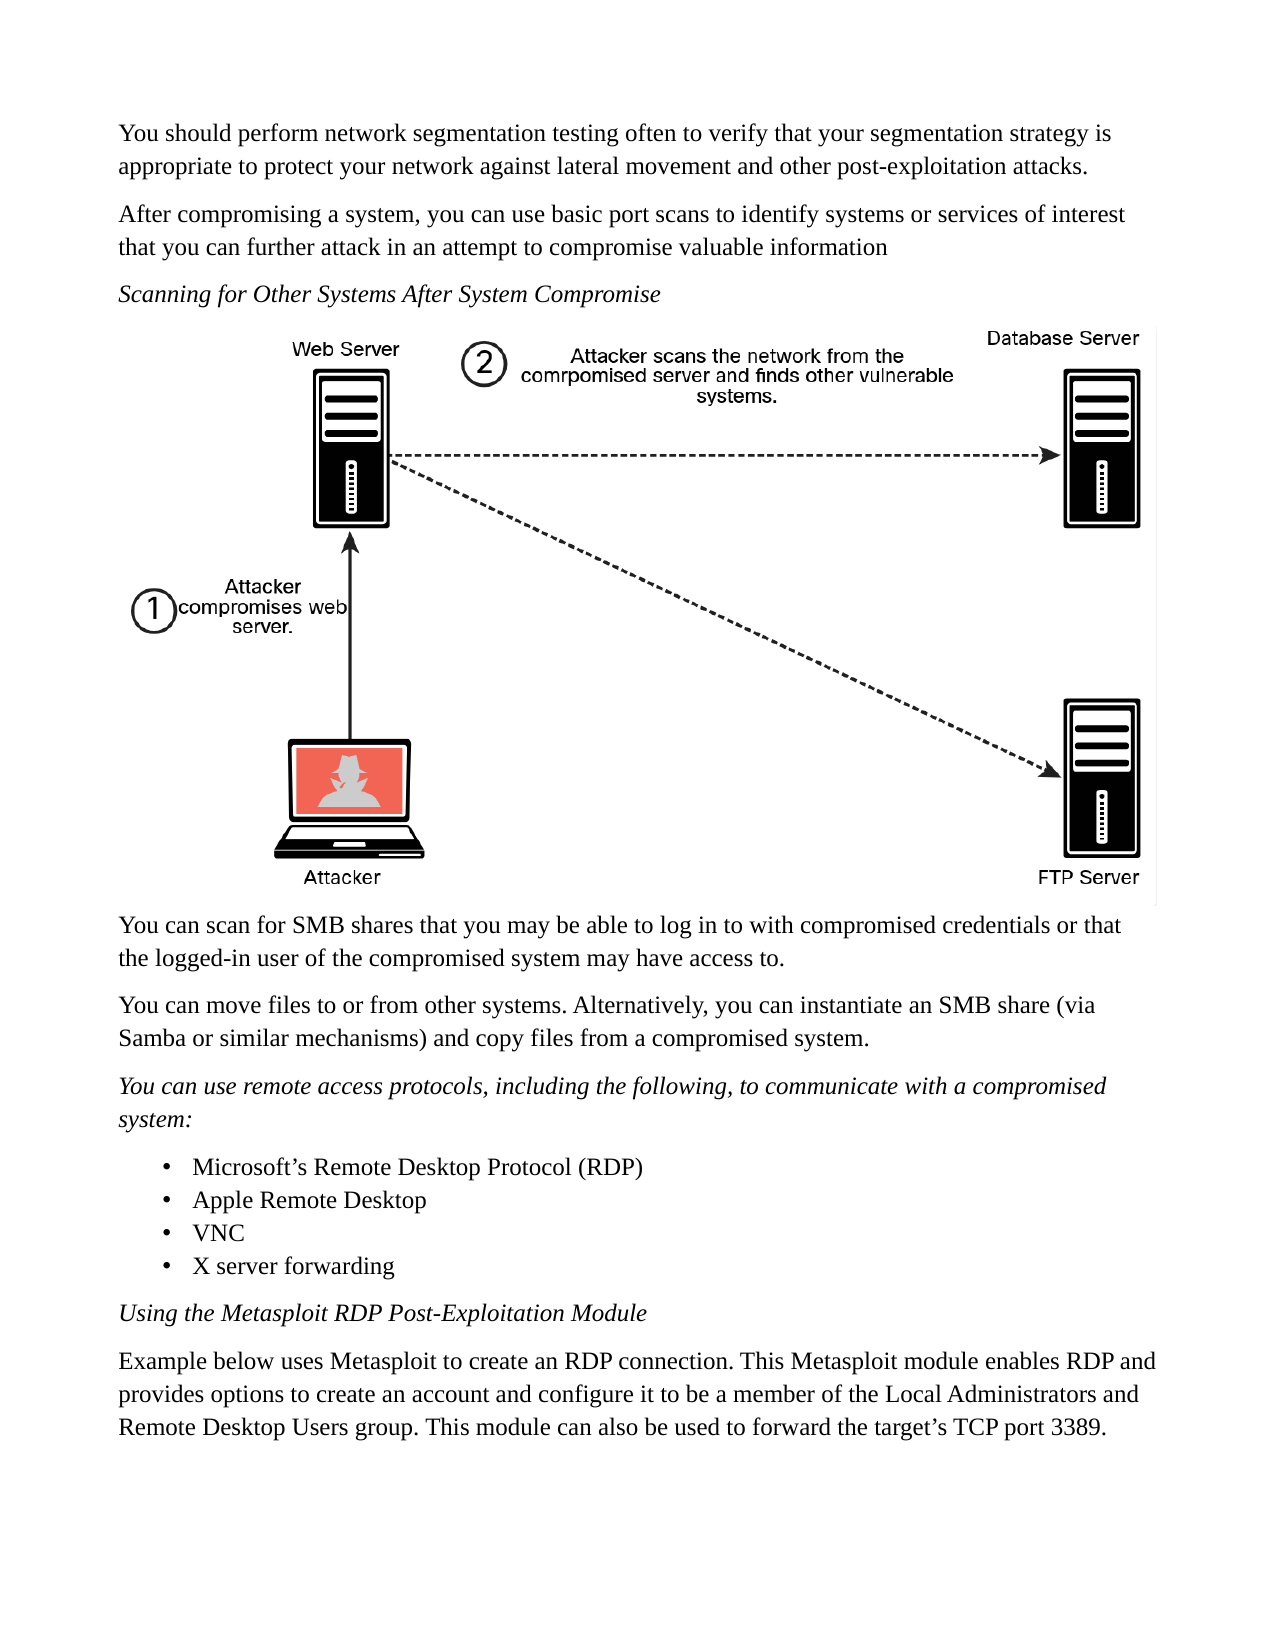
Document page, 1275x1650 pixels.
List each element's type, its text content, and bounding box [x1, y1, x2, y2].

text Using the Metasploit RDP Post-Exploitation Module [118, 1298, 1157, 1327]
text After compromising a system, you can use basic port scans to identify systems or services of interest that you can further attack in an attempt to compromise valuable information [118, 199, 1157, 261]
text You can scan for SMB shares that you may be able to log in to with compromised credentials or that the logged-in user of the compromised system may have access to. [118, 906, 1157, 972]
list X server forwarding [162, 1251, 1157, 1279]
text You can move files to or from other systems. Alternatively, you can instantiate an SMB share (via Samba or similar mechanisms) and copy files from a compromised system. [118, 990, 1157, 1052]
text Example below uses Metasploit to create an RDP connection. This Metasploit module enables RDP and provides options to create an account and configure it to be a member of the Local Administrators and Remote Desktop Users group. This module can also be used to forward the target’s TCP port 3389. [118, 1346, 1157, 1441]
list Apple Remote Desktop [162, 1185, 1157, 1213]
list Microsoft’s Remote Desktop Protocol (RDP) [162, 1152, 1157, 1180]
picture [118, 327, 1157, 906]
text You can use remote access protocols, including the following, to communicate with a compromised system: [118, 1071, 1157, 1133]
text Scanning for Other Systems After System Compromise [118, 279, 1157, 308]
list VNC [162, 1218, 1157, 1246]
text You should perform network segmentation testing often to verify that your segmentation strategy is appropriate to protect your network against lateral movement and other post-exploitation attacks. [118, 118, 1157, 180]
